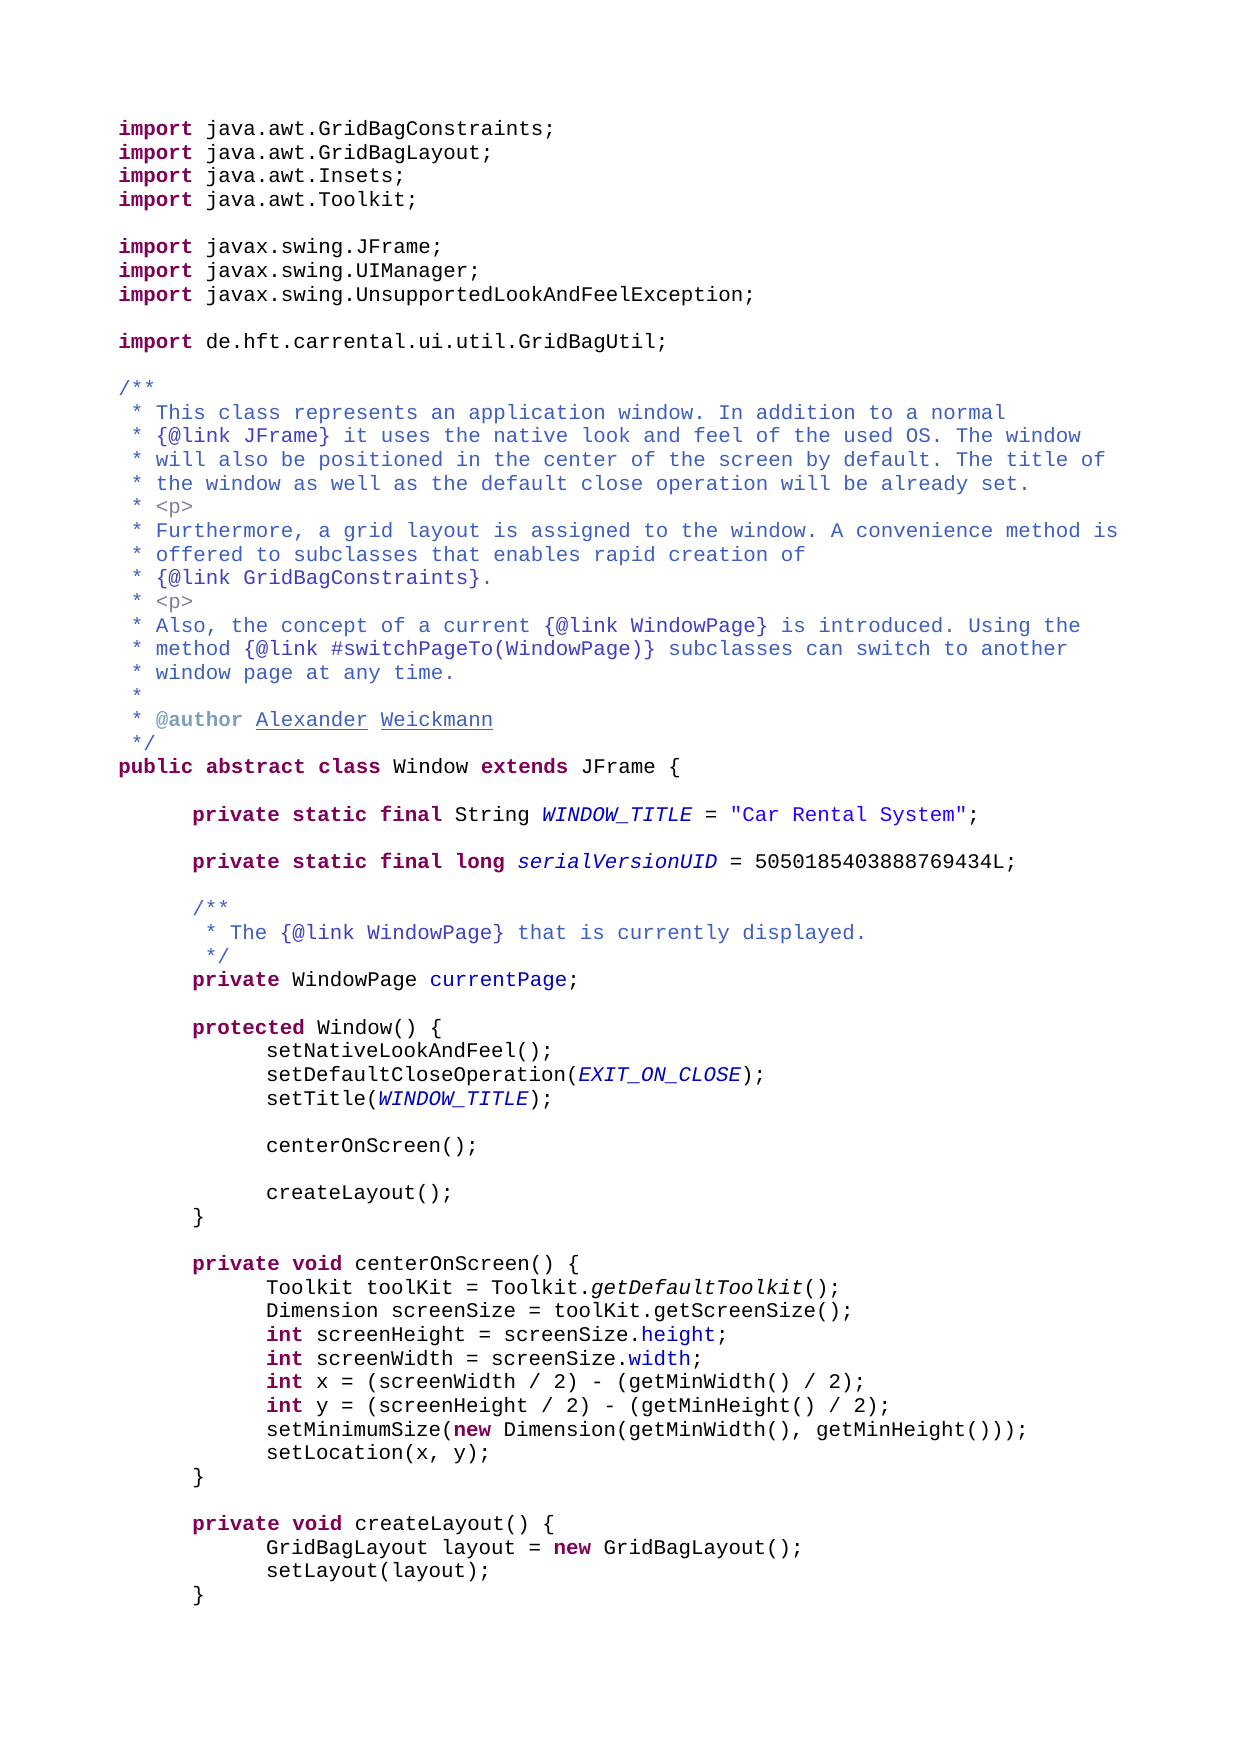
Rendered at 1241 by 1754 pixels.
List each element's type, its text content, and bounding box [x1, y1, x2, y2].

text } [118, 1206, 1122, 1229]
text setTitle(WINDOW_TITLE); [118, 1088, 1122, 1111]
text int x = (screenWidth / 2) - (getMinWidth() / 2); [118, 1371, 1122, 1395]
text setLayout(layout); [118, 1561, 1122, 1584]
text * Furthermore, a grid layout is assigned to the window. A convenience method is [118, 520, 1122, 544]
text protected Window() { [118, 1017, 1122, 1040]
text GridBagLayout layout = new GridBagLayout(); [118, 1537, 1122, 1561]
text private static final String WINDOW_TITLE = "Car Rental System"; [118, 804, 1122, 827]
text centerOnScreen(); [118, 1135, 1122, 1158]
text * will also be positioned in the center of the screen by default. The title of [118, 449, 1122, 473]
text private void centerOnScreen() { [118, 1253, 1122, 1277]
text import java.awt.GridBagLayout; [118, 142, 1122, 165]
text * window page at any time. [118, 662, 1122, 686]
text */ [118, 733, 1122, 757]
text private static final long serialVersionUID = 5050185403888769434L; [118, 851, 1122, 875]
text public abstract class Window extends JFrame { [118, 757, 1122, 780]
text * @author Alexander Weickmann [118, 709, 1122, 733]
text setMinimumSize(new Dimension(getMinWidth(), getMinHeight())); [118, 1419, 1122, 1442]
text int screenHeight = screenSize.height; [118, 1324, 1122, 1348]
text * {@link GridBagConstraints}. [118, 567, 1122, 591]
text /** [118, 898, 1122, 922]
text setDefaultCloseOperation(EXIT_ON_CLOSE); [118, 1064, 1122, 1088]
text import javax.swing.UnsupportedLookAndFeelException; [118, 284, 1122, 307]
text setLocation(x, y); [118, 1442, 1122, 1466]
text createLayout(); [118, 1182, 1122, 1206]
text * offered to subclasses that enables rapid creation of [118, 544, 1122, 567]
text Dimension screenSize = toolKit.getScreenSize(); [118, 1300, 1122, 1324]
text * [118, 686, 1122, 709]
text import javax.swing.UIManager; [118, 260, 1122, 284]
text } [118, 1466, 1122, 1489]
text * The {@link WindowPage} that is currently displayed. [118, 922, 1122, 946]
text * {@link JFrame} it uses the native look and feel of the used OS. The window [118, 426, 1122, 449]
text Toolkit toolKit = Toolkit.getDefaultToolkit(); [118, 1277, 1122, 1300]
text import java.awt.Toolkit; [118, 189, 1122, 213]
text import javax.swing.JFrame; [118, 236, 1122, 260]
text * Also, the concept of a current {@link WindowPage} is introduced. Using the [118, 615, 1122, 638]
text /** [118, 378, 1122, 402]
text import de.hft.carrental.ui.util.GridBagUtil; [118, 331, 1122, 354]
text } [118, 1584, 1122, 1608]
text setNativeLookAndFeel(); [118, 1040, 1122, 1064]
text * <p> [118, 591, 1122, 615]
text int y = (screenHeight / 2) - (getMinHeight() / 2); [118, 1395, 1122, 1419]
text int screenWidth = screenSize.width; [118, 1348, 1122, 1371]
text * method {@link #switchPageTo(WindowPage)} subclasses can switch to another [118, 638, 1122, 662]
text * This class represents an application window. In addition to a normal [118, 402, 1122, 426]
text */ [118, 946, 1122, 969]
text private WindowPage currentPage; [118, 969, 1122, 993]
text private void createLayout() { [118, 1513, 1122, 1537]
text * the window as well as the default close operation will be already set. [118, 473, 1122, 496]
text import java.awt.GridBagConstraints; [118, 118, 1122, 142]
text import java.awt.Insets; [118, 165, 1122, 189]
text * <p> [118, 496, 1122, 520]
